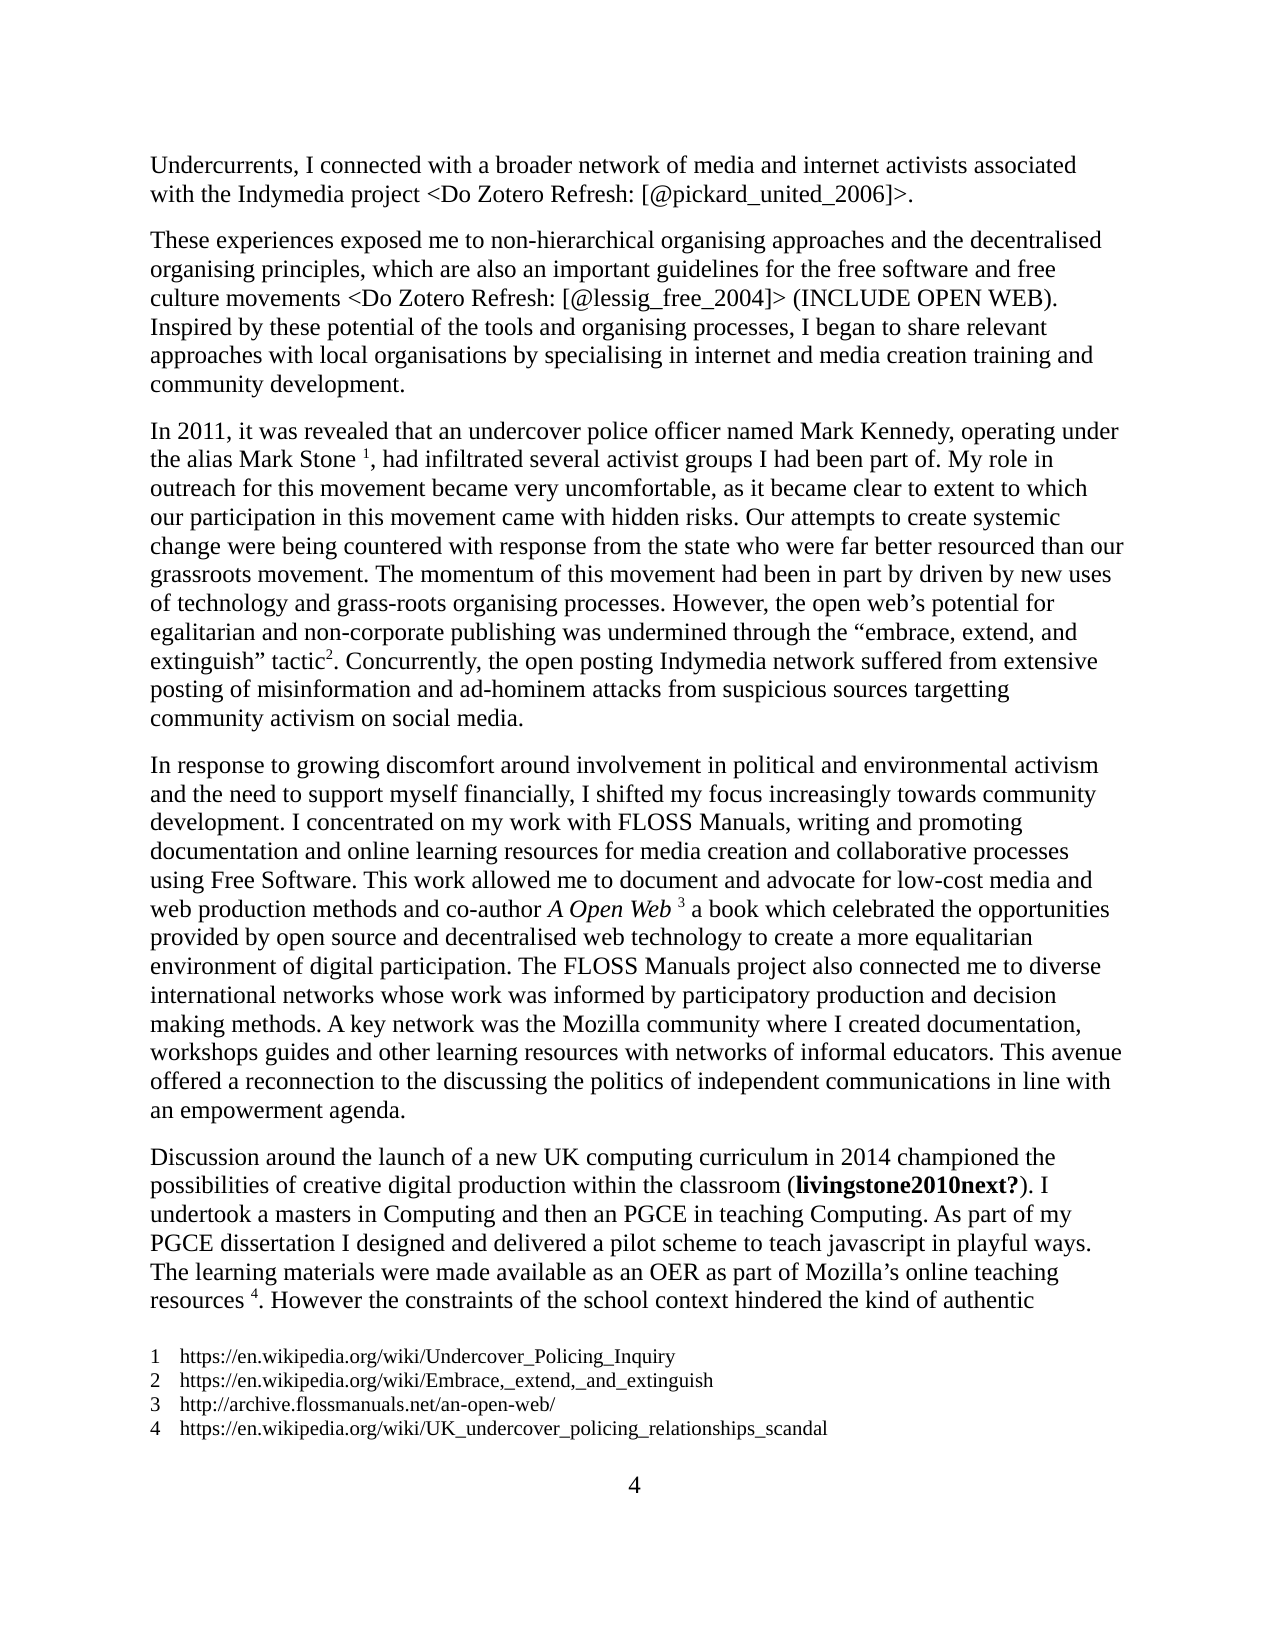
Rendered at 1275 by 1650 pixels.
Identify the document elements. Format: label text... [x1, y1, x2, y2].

text https://en.wikipedia.org/wiki/Undercover_Policing_Inquiry [150, 1344, 1125, 1368]
text In response to growing discomfort around involvement in political and environmental activism and the need to support myself financially, I shifted my focus increasingly towards community development. I concentrated on my work with FLOSS Manuals, writing and promoting documentation and online learning resources for media creation and collaborative processes using Free Software. This work allowed me to document and advocate for low-cost media and web production methods and co-author A Open Web a book which celebrated the opportunities provided by open source and decentralised web technology to create a more equalitarian environment of digital participation. The FLOSS Manuals project also connected me to diverse international networks whose work was informed by participatory production and decision making methods. A key network was the Mozilla community where I created documentation, workshops guides and other learning resources with networks of informal educators. This avenue offered a reconnection to the discussing the politics of independent communications in line with an empowerment agenda. [150, 750, 1125, 1124]
text http://archive.flossmanuals.net/an-open-web/ [150, 1392, 1125, 1416]
text https://en.wikipedia.org/wiki/Embrace,_extend,_and_extinguish [150, 1368, 1125, 1392]
text In 2011, it was revealed that an undercover police officer named Mark Kennedy, operating under the alias Mark Stone , had infiltrated several activist groups I had been part of. My role in outreach for this movement became very uncomfortable, as it became clear to extent to which our participation in this movement came with hidden risks. Our attempts to create systemic change were being countered with response from the state who were far better resourced than our grassroots movement. The momentum of this movement had been in part by driven by new uses of technology and grass-roots organising processes. However, the open web’s potential for egalitarian and non-corporate publishing was undermined through the “embrace, extend, and extinguish” tactic. Concurrently, the open posting Indymedia network suffered from extensive posting of misinformation and ad-hominem attacks from suspicious sources targetting community activism on social media. [150, 416, 1125, 732]
text Discussion around the launch of a new UK computing curriculum in 2014 championed the possibilities of creative digital production within the classroom (livingstone2010next?). I undertook a masters in Computing and then an PGCE in teaching Computing. As part of my PGCE dissertation I designed and delivered a pilot scheme to teach javascript in playful ways. The learning materials were made available as an OER as part of Mozilla’s online teaching resources . However the constraints of the school context hindered the kind of authentic [150, 1142, 1125, 1314]
text Undercurrents, I connected with a broader network of media and internet activists associated with the Indymedia project <Do Zotero Refresh: [@pickard_united_2006]>. [150, 150, 1125, 207]
text These experiences exposed me to non-hierarchical organising approaches and the decentralised organising principles, which are also an important guidelines for the free software and free culture movements <Do Zotero Refresh: [@lessig_free_2004]> (INCLUDE OPEN WEB). Inspired by these potential of the tools and organising processes, I began to share relevant approaches with local organisations by specialising in internet and media creation training and community development. [150, 225, 1125, 398]
text https://en.wikipedia.org/wiki/UK_undercover_policing_relationships_scandal [150, 1416, 1125, 1440]
